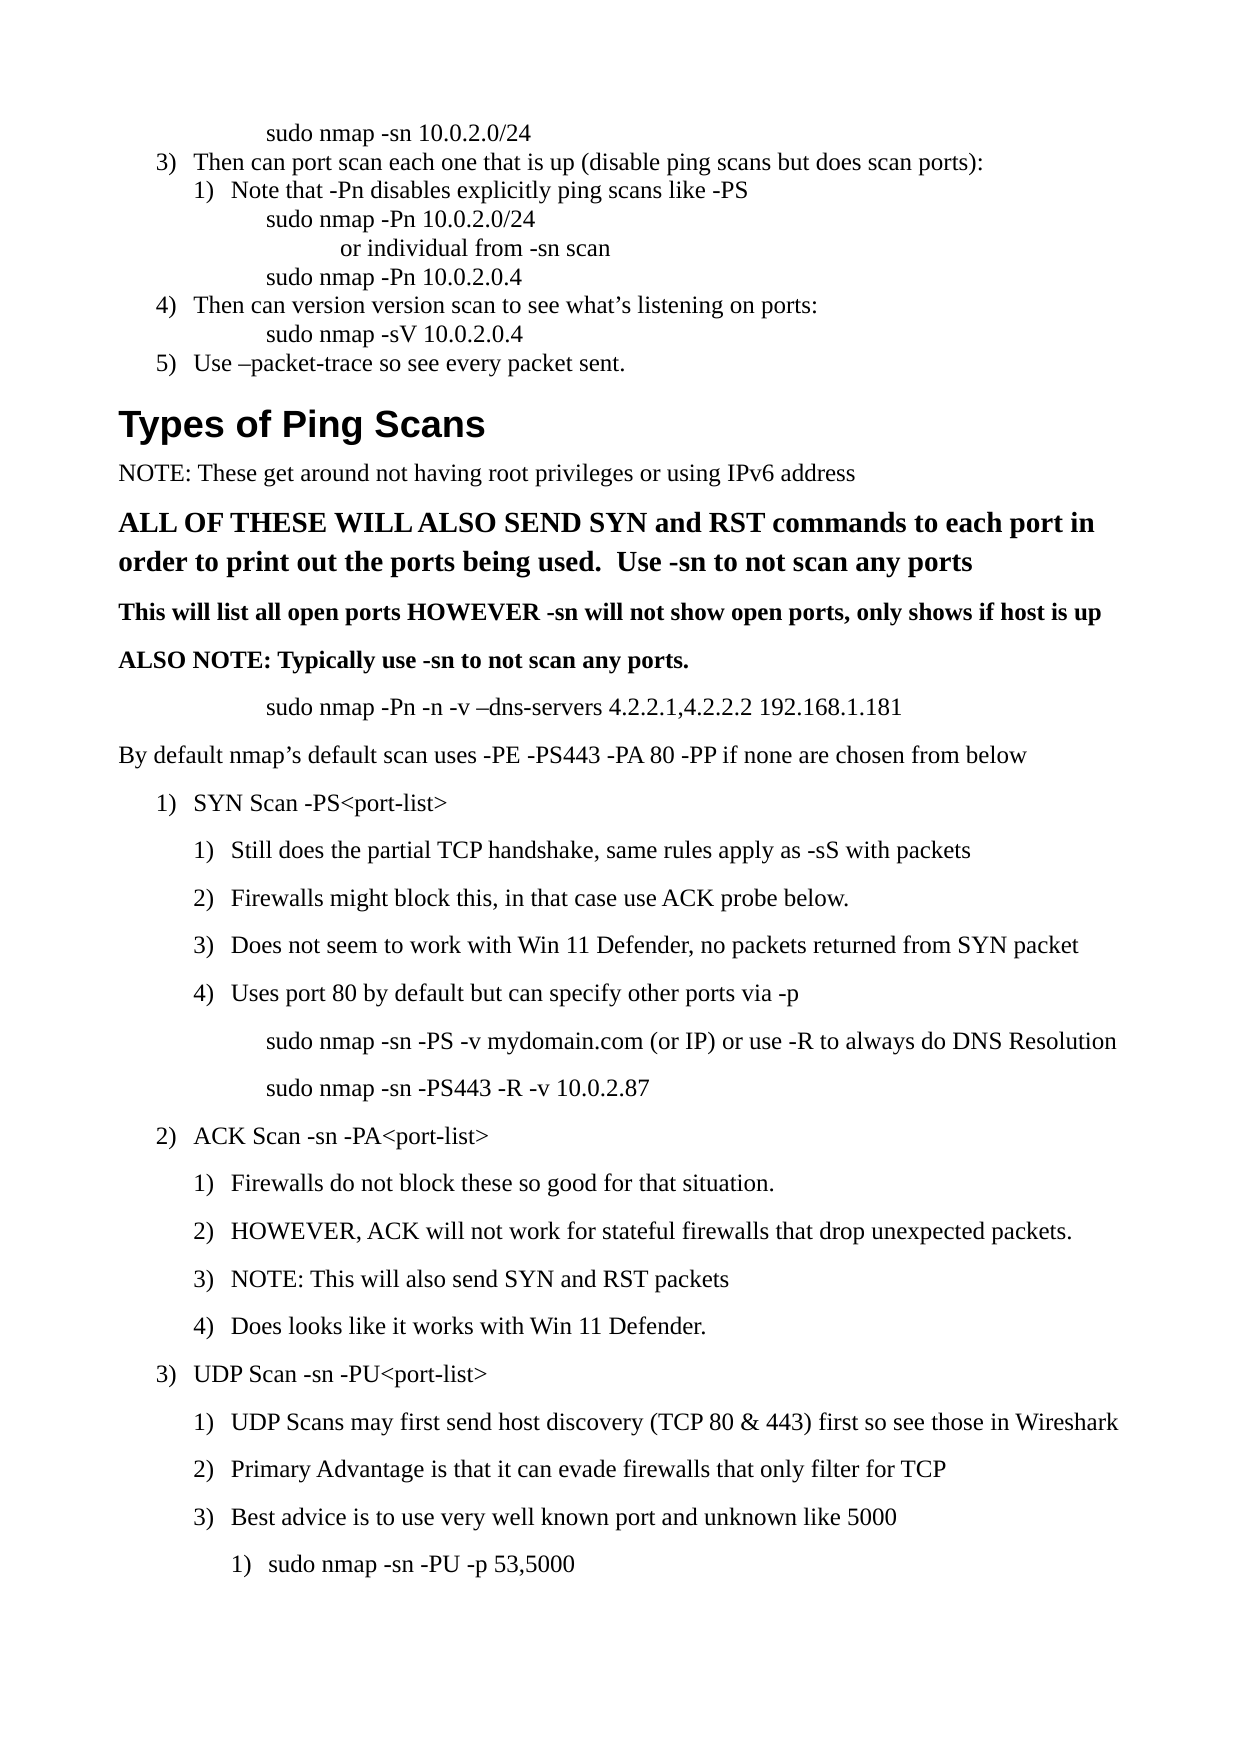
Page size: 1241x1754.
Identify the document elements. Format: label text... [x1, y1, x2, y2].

list Still does the partial TCP handshake, same rules apply as -sS with packets [193, 835, 1122, 864]
list Then can version version scan to see what’s listening on ports: [156, 291, 1122, 319]
list Uses port 80 by default but can specify other ports via -p [193, 978, 1122, 1007]
list Primary Advantage is that it can evade firewalls that only filter for TCP [193, 1454, 1122, 1483]
list NOTE: This will also send SYN and RST packets [193, 1264, 1122, 1292]
text This will list all open ports HOWEVER -sn will not show open ports, only shows if host is up [118, 597, 1122, 626]
list Best advice is to use very well known port and unknown like 5000 [193, 1502, 1122, 1531]
text or individual from -sn scan [118, 233, 1122, 262]
text sudo nmap -Pn 10.0.2.0/24 [118, 204, 1122, 233]
list Firewalls might block this, in that case use ACK probe below. [193, 883, 1122, 912]
list UDP Scan -sn -PU<port-list> [156, 1359, 1122, 1388]
list sudo nmap -sn -PU -p 53,5000 [231, 1549, 1122, 1578]
text By default nmap’s default scan uses -PE -PS443 -PA 80 -PP if none are chosen from below [118, 740, 1122, 769]
text ALSO NOTE: Typically use -sn to not scan any ports. [118, 645, 1122, 674]
text sudo nmap -sn -PS443 -R -v 10.0.2.87 [118, 1073, 1122, 1102]
list Note that -Pn disables explicitly ping scans like -PS [193, 176, 1122, 204]
list HOWEVER, ACK will not work for stateful firewalls that drop unexpected packets. [193, 1216, 1122, 1245]
list SYN Scan -PS<port-list> [156, 788, 1122, 816]
text NOTE: These get around not having root privileges or using IPv6 address [118, 458, 1122, 487]
list Does looks like it works with Win 11 Defender. [193, 1311, 1122, 1340]
text sudo nmap -Pn 10.0.2.0.4 [118, 262, 1122, 291]
text sudo nmap -Pn -n -v –dns-servers 4.2.2.1,4.2.2.2 192.168.1.181 [118, 692, 1122, 721]
list Does not seem to work with Win 11 Defender, no packets returned from SYN packet [193, 931, 1122, 959]
text ALL OF THESE WILL ALSO SEND SYN and RST commands to each port in order to print out the ports being used. Use -sn to not scan any ports [118, 506, 1122, 578]
subtitle Types of Ping Scans [118, 402, 1122, 446]
text sudo nmap -sV 10.0.2.0.4 [118, 319, 1122, 348]
list ACK Scan -sn -PA<port-list> [156, 1121, 1122, 1150]
text sudo nmap -sn 10.0.2.0/24 [118, 118, 1122, 147]
text sudo nmap -sn -PS -v mydomain.com (or IP) or use -R to always do DNS Resolution [118, 1026, 1122, 1054]
list Firewalls do not block these so good for that situation. [193, 1168, 1122, 1197]
list Then can port scan each one that is up (disable ping scans but does scan ports): [156, 147, 1122, 176]
list UDP Scans may first send host discovery (TCP 80 & 443) first so see those in Wireshark [193, 1407, 1122, 1435]
list Use –packet-trace so see every packet sent. [156, 348, 1122, 377]
